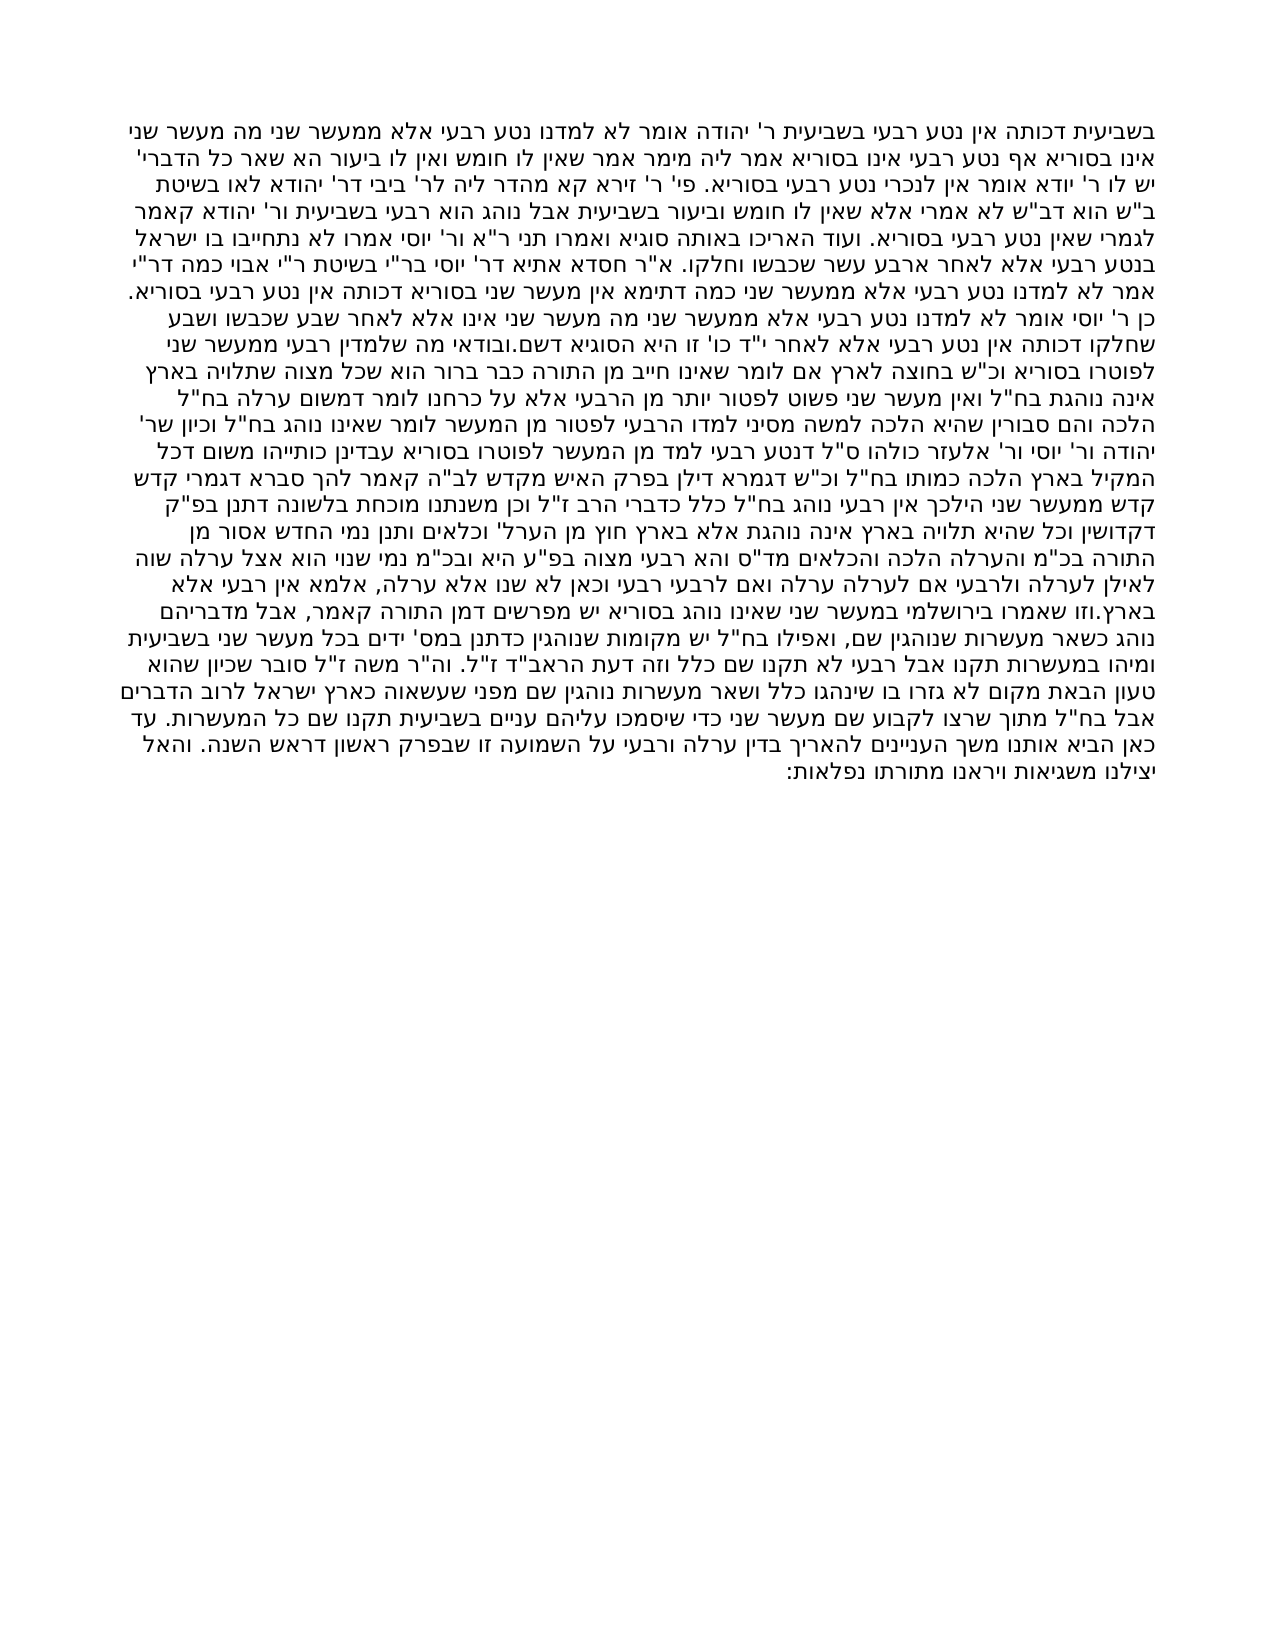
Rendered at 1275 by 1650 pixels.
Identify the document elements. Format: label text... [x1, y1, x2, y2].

text בשביעית דכותה אין נטע רבעי בשביעית ר' יהודה אומר לא למדנו נטע רבעי אלא ממעשר שני מה מעשר שני אינו בסוריא אף נטע רבעי אינו בסוריא אמר ליה מימר אמר שאין לו חומש ואין לו ביעור הא שאר כל הדברי' יש לו ר' יודא אומר אין לנכרי נטע רבעי בסוריא. פי' ר' זירא קא מהדר ליה לר' ביבי דר' יהודא לאו בשיטת ב"ש הוא דב"ש לא אמרי אלא שאין לו חומש וביעור בשביעית אבל נוהג הוא רבעי בשביעית ור' יהודא קאמר לגמרי שאין נטע רבעי בסוריא. ועוד האריכו באותה סוגיא ואמרו תני ר"א ור' יוסי אמרו לא נתחייבו בו ישראל בנטע רבעי אלא לאחר ארבע עשר שכבשו וחלקו. א"ר חסדא אתיא דר' יוסי בר"י בשיטת ר"י אבוי כמה דר"י אמר לא למדנו נטע רבעי אלא ממעשר שני כמה דתימא אין מעשר שני בסוריא דכותה אין נטע רבעי בסוריא. כן ר' יוסי אומר לא למדנו נטע רבעי אלא ממעשר שני מה מעשר שני אינו אלא לאחר שבע שכבשו ושבע שחלקו דכותה אין נטע רבעי אלא לאחר י"ד כו' זו היא הסוגיא דשם.ובודאי מה שלמדין רבעי ממעשר שני לפוטרו בסוריא וכ"ש בחוצה לארץ אם לומר שאינו חייב מן התורה כבר ברור הוא שכל מצוה שתלויה בארץ אינה נוהגת בח"ל ואין מעשר שני פשוט לפטור יותר מן הרבעי אלא על כרחנו לומר דמשום ערלה בח"ל הלכה והם סבורין שהיא הלכה למשה מסיני למדו הרבעי לפטור מן המעשר לומר שאינו נוהג בח"ל וכיון שר' יהודה ור' יוסי ור' אלעזר כולהו ס"ל דנטע רבעי למד מן המעשר לפוטרו בסוריא עבדינן כותייהו משום דכל המקיל בארץ הלכה כמותו בח"ל וכ"ש דגמרא דילן בפרק האיש מקדש לב"ה קאמר להך סברא דגמרי קדש קדש ממעשר שני הילכך אין רבעי נוהג בח"ל כלל כדברי הרב ז"ל וכן משנתנו מוכחת בלשונה דתנן בפ"ק דקדושין וכל שהיא תלויה בארץ אינה נוהגת אלא בארץ חוץ מן הערל' וכלאים ותנן נמי החדש אסור מן התורה בכ"מ והערלה הלכה והכלאים מד"ס והא רבעי מצוה בפ"ע היא ובכ"מ נמי שנוי הוא אצל ערלה שוה לאילן לערלה ולרבעי אם לערלה ערלה ואם לרבעי רבעי וכאן לא שנו אלא ערלה, אלמא אין רבעי אלא בארץ.וזו שאמרו בירושלמי במעשר שני שאינו נוהג בסוריא יש מפרשים דמן התורה קאמר, אבל מדבריהם נוהג כשאר מעשרות שנוהגין שם, ואפילו בח"ל יש מקומות שנוהגין כדתנן במס' ידים בכל מעשר שני בשביעית ומיהו במעשרות תקנו אבל רבעי לא תקנו שם כלל וזה דעת הראב"ד ז"ל. וה"ר משה ז"ל סובר שכיון שהוא טעון הבאת מקום לא גזרו בו שינהגו כלל ושאר מעשרות נוהגין שם מפני שעשאוה כארץ ישראל לרוב הדברים אבל בח"ל מתוך שרצו לקבוע שם מעשר שני כדי שיסמכו עליהם עניים בשביעית תקנו שם כל המעשרות. עד כאן הביא אותנו משך העניינים להאריך בדין ערלה ורבעי על השמועה זו שבפרק ראשון דראש השנה. והאל יצילנו משגיאות ויראנו מתורתו נפלאות: [118, 118, 1157, 785]
